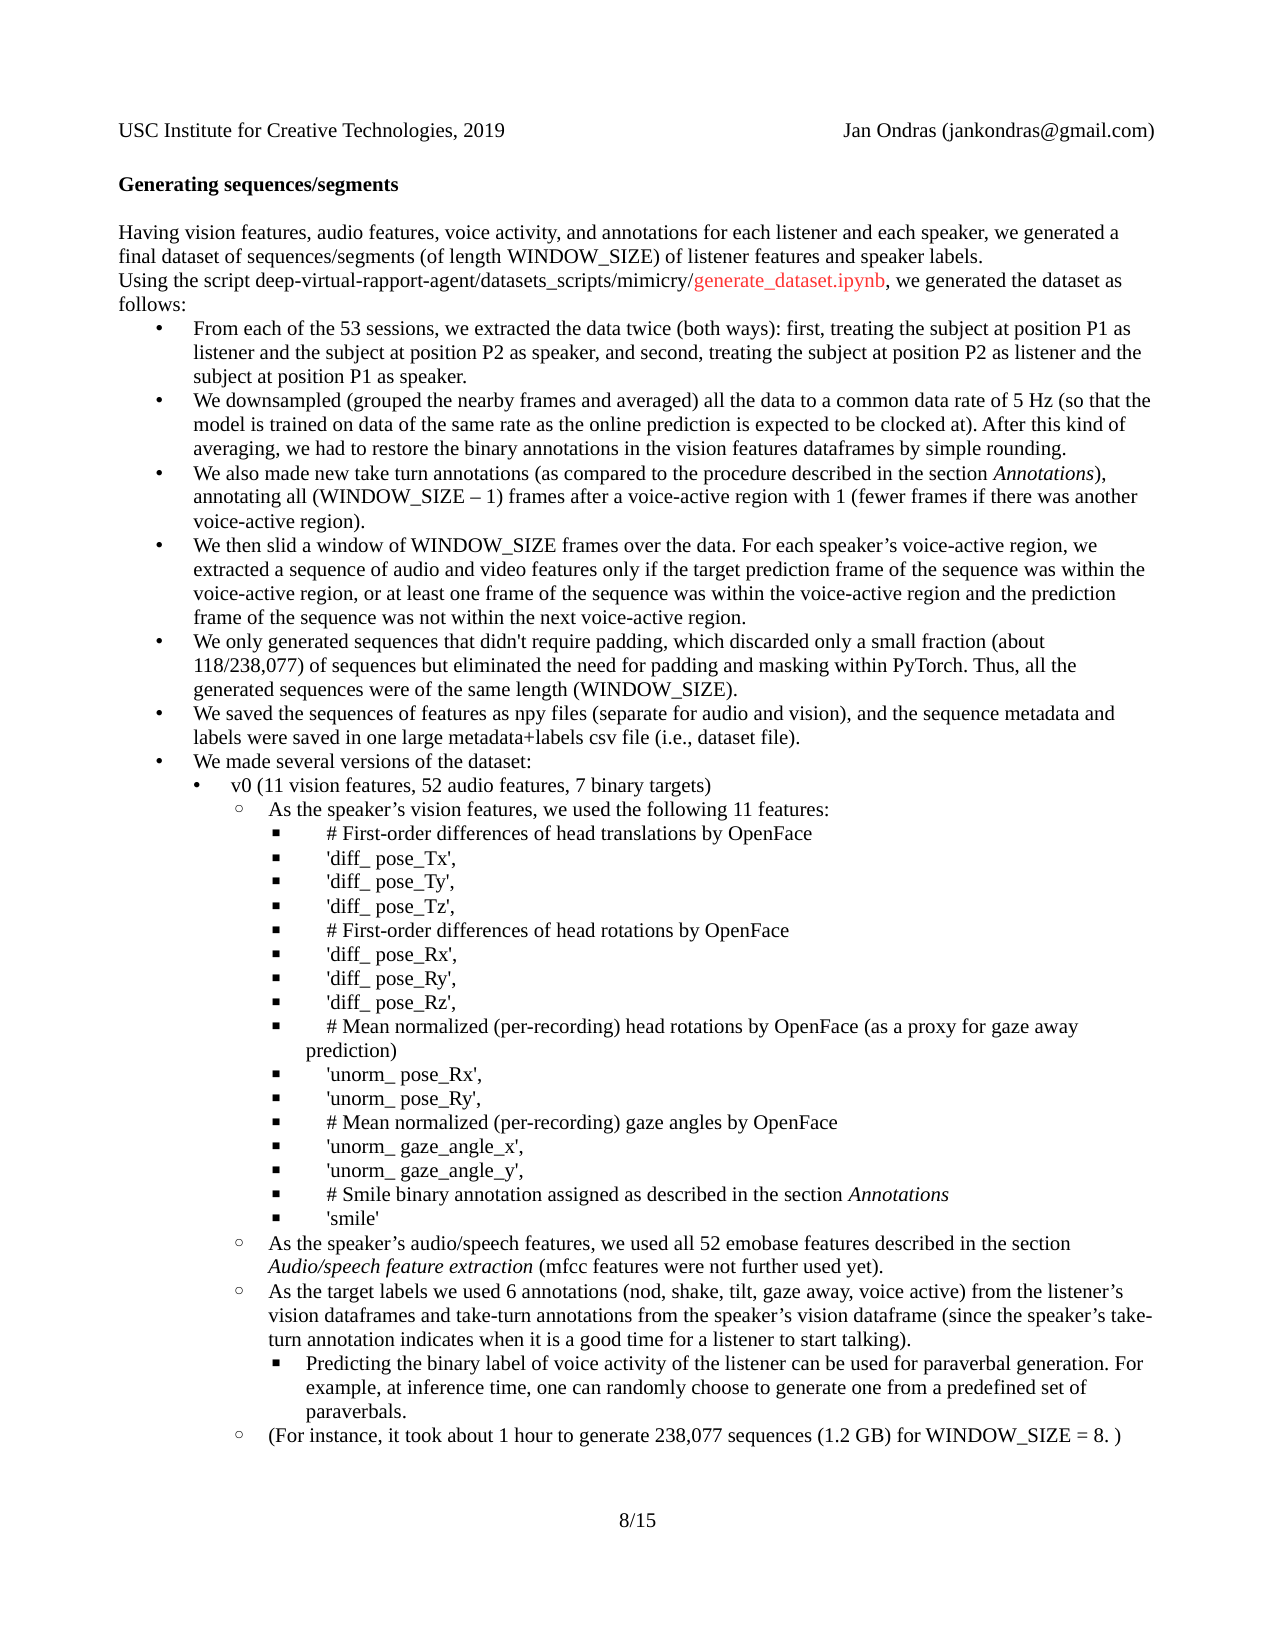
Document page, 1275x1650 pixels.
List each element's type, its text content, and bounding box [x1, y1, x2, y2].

list We made several versions of the dataset: [156, 749, 1157, 773]
list We saved the sequences of features as npy files (separate for audio and vision), and the sequence metadata and labels were saved in one large metadata+labels csv file (i.e., dataset file). [156, 701, 1157, 749]
text Using the script deep-virtual-rapport-agent/datasets_scripts/mimicry/generate_dataset.ipynb, we generated the dataset as follows: [118, 268, 1157, 316]
list 'diff_ pose_Rx', [268, 942, 1157, 966]
list We downsampled (grouped the nearby frames and averaged) all the data to a common data rate of 5 Hz (so that the model is trained on data of the same rate as the online prediction is expected to be clocked at). After this kind of averaging, we had to restore the binary annotations in the vision features dataframes by simple rounding. [156, 388, 1157, 460]
list 'diff_ pose_Ry', [268, 966, 1157, 990]
list As the speaker’s vision features, we used the following 11 features: [231, 797, 1157, 821]
list Predicting the binary label of voice activity of the listener can be used for paraverbal generation. For example, at inference time, one can randomly choose to generate one from a predefined set of paraverbals. [268, 1351, 1157, 1423]
list # Mean normalized (per-recording) gaze angles by OpenFace [268, 1110, 1157, 1134]
list 'unorm_ gaze_angle_x', [268, 1134, 1157, 1158]
text Generating sequences/segments [118, 172, 1157, 196]
list 'diff_ pose_Tz', [268, 893, 1157, 918]
list # First-order differences of head rotations by OpenFace [268, 918, 1157, 942]
list 'unorm_ gaze_angle_y', [268, 1158, 1157, 1182]
list 'diff_ pose_Rz', [268, 990, 1157, 1014]
list # First-order differences of head translations by OpenFace [268, 821, 1157, 845]
list 'smile' [268, 1206, 1157, 1230]
list We then slid a window of WINDOW_SIZE frames over the data. For each speaker’s voice-active region, we extracted a sequence of audio and video features only if the target prediction frame of the sequence was within the voice-active region, or at least one frame of the sequence was within the voice-active region and the prediction frame of the sequence was not within the next voice-active region. [156, 533, 1157, 629]
list # Mean normalized (per-recording) head rotations by OpenFace (as a proxy for gaze away prediction) [268, 1014, 1157, 1062]
list As the speaker’s audio/speech features, we used all 52 emobase features described in the section Audio/speech feature extraction (mfcc features were not further used yet). [231, 1230, 1157, 1278]
list We only generated sequences that didn't require padding, which discarded only a small fraction (about 118/238,077) of sequences but eliminated the need for padding and masking within PyTorch. Thus, all the generated sequences were of the same length (WINDOW_SIZE). [156, 629, 1157, 701]
list 'unorm_ pose_Rx', [268, 1062, 1157, 1086]
list 'unorm_ pose_Ry', [268, 1086, 1157, 1110]
list v0 (11 vision features, 52 audio features, 7 binary targets) [193, 773, 1157, 797]
list We also made new take turn annotations (as compared to the procedure described in the section Annotations), annotating all (WINDOW_SIZE – 1) frames after a voice-active region with 1 (fewer frames if there was another voice-active region). [156, 460, 1157, 533]
list # Smile binary annotation assigned as described in the section Annotations [268, 1182, 1157, 1206]
text Having vision features, audio features, voice activity, and annotations for each listener and each speaker, we generated a final dataset of sequences/segments (of length WINDOW_SIZE) of listener features and speaker labels. [118, 220, 1157, 268]
list (For instance, it took about 1 hour to generate 238,077 sequences (1.2 GB) for WINDOW_SIZE = 8. ) [231, 1423, 1157, 1447]
list 'diff_ pose_Tx', [268, 845, 1157, 869]
list As the target labels we used 6 annotations (nod, shake, tilt, gaze away, voice active) from the listener’s vision dataframes and take-turn annotations from the speaker’s vision dataframe (since the speaker’s take-turn annotation indicates when it is a good time for a listener to start talking). [231, 1278, 1157, 1351]
list 'diff_ pose_Ty', [268, 869, 1157, 893]
list From each of the 53 sessions, we extracted the data twice (both ways): first, treating the subject at position P1 as listener and the subject at position P2 as speaker, and second, treating the subject at position P2 as listener and the subject at position P1 as speaker. [156, 316, 1157, 388]
